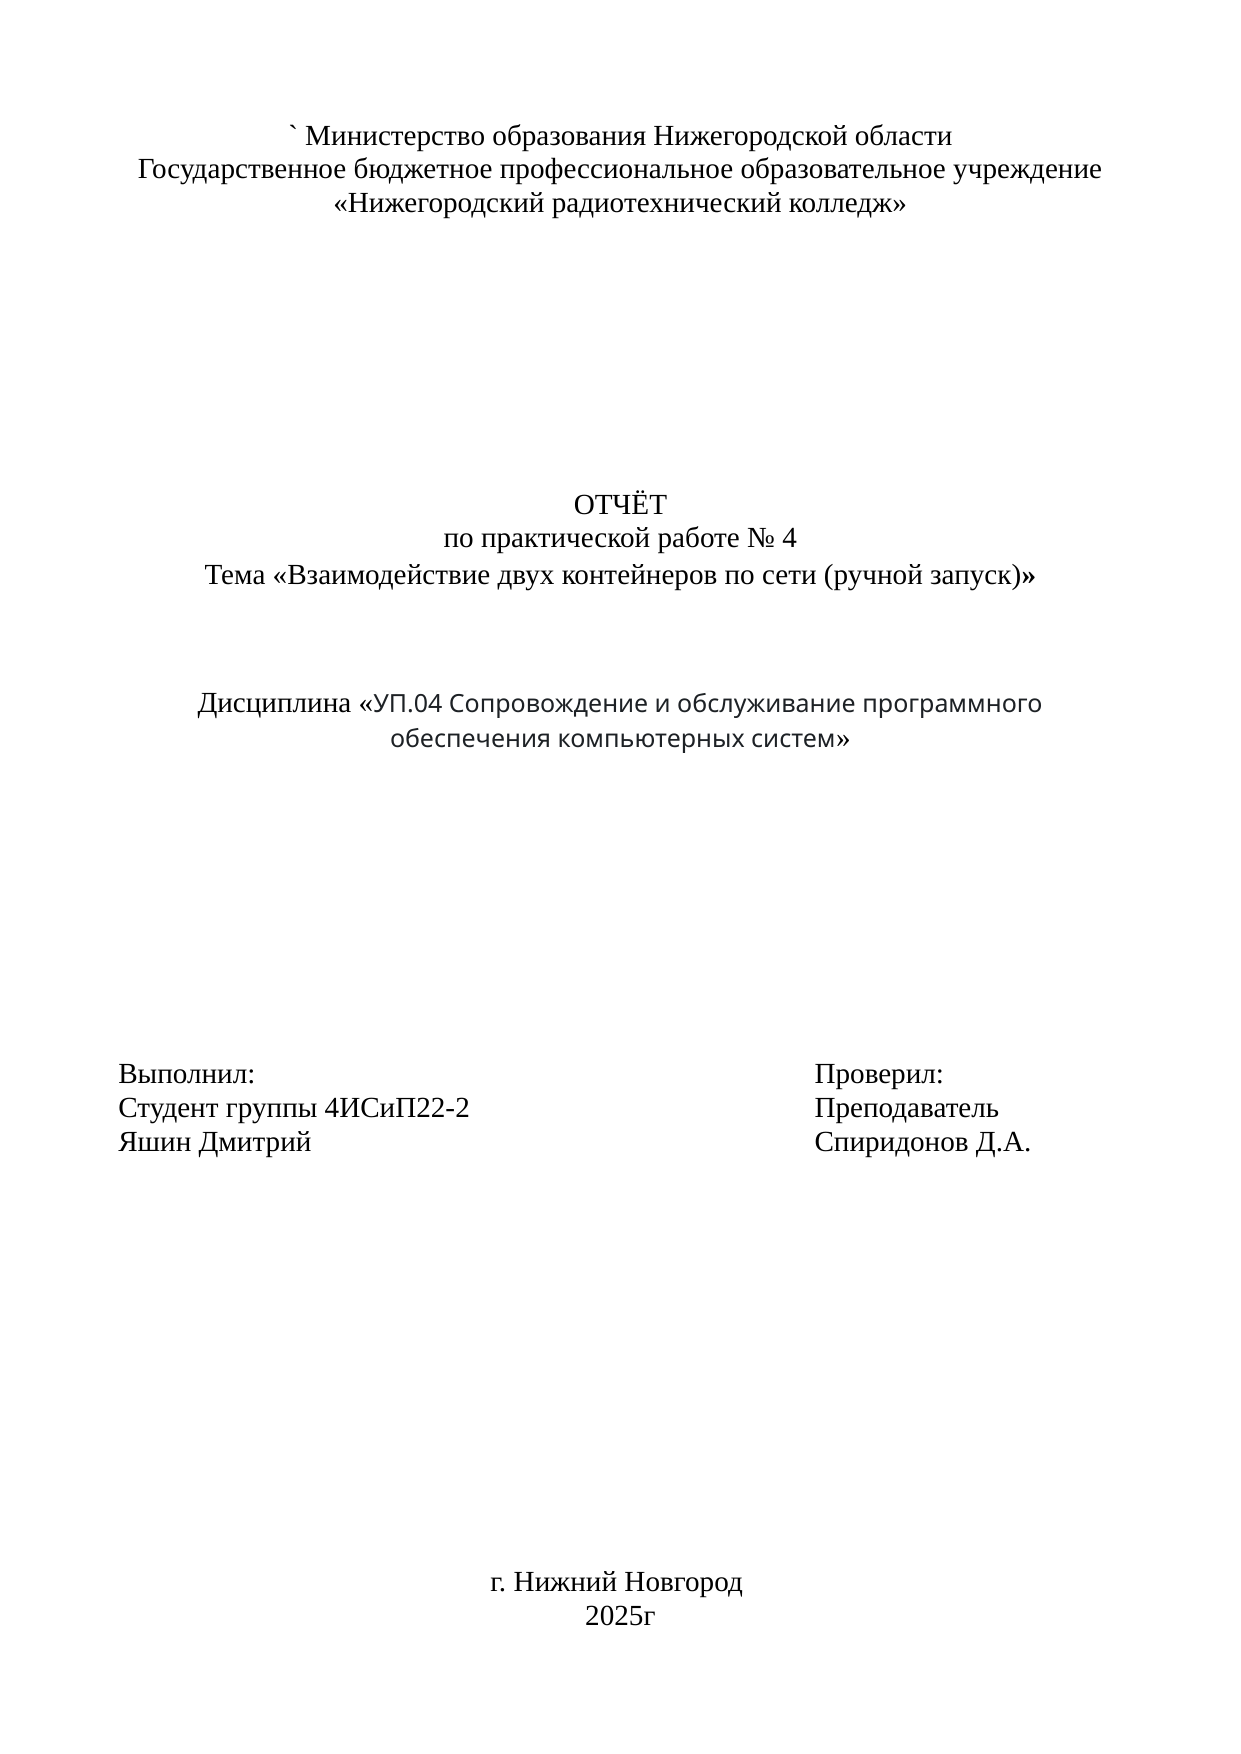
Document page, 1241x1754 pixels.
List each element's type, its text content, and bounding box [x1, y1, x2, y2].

text ОТЧЁТ [118, 487, 1122, 521]
text 2025г [118, 1598, 1122, 1632]
text «Нижегородский радиотехнический колледж» [118, 185, 1122, 219]
text г. Нижний Новгород [118, 1564, 1122, 1598]
text Яшин Дмитрий Спиридонов Д.А. [118, 1124, 1122, 1157]
text ` Министерство образования Нижегородской области [118, 118, 1122, 152]
text Дисциплина «УП.04 Сопровождение и обслуживание программного обеспечения компьютерных систем» [118, 686, 1122, 755]
text по практической работе № 4 [118, 521, 1122, 554]
text Государственное бюджетное профессиональное образовательное учреждение [118, 152, 1122, 185]
subtitle Тема «Взаимодействие двух контейнеров по сети (ручной запуск)» [118, 557, 1122, 591]
text Выполнил: Проверил: [118, 1057, 1122, 1090]
text Студент группы 4ИСиП22-2 Преподаватель [118, 1090, 1122, 1124]
